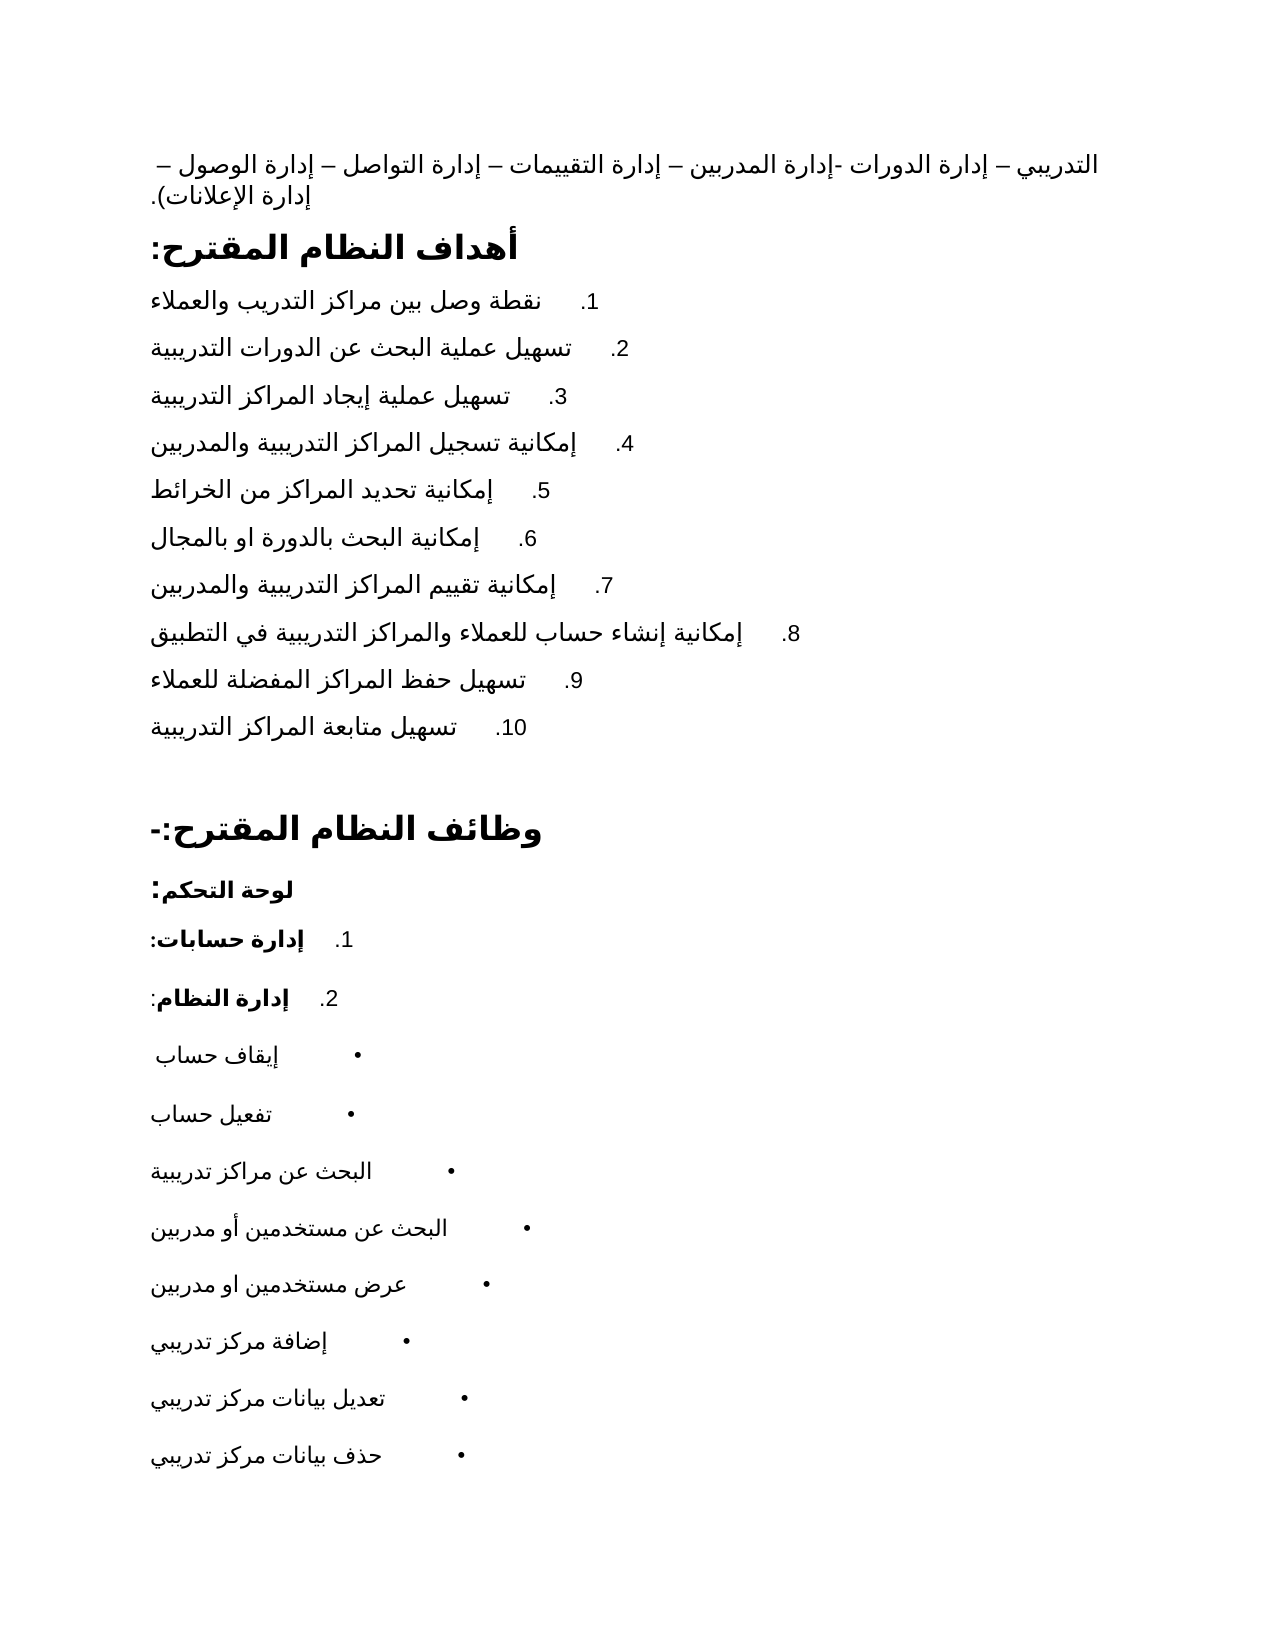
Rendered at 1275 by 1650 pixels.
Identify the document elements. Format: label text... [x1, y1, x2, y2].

list إمكانية البحث بالدورة او بالمجال [150, 523, 1087, 552]
list إمكانية تقييم المراكز التدريبية والمدربين [150, 570, 1087, 599]
text لوحة التحكم: [150, 867, 1125, 905]
list إمكانية إنشاء حساب للعملاء والمراكز التدريبية في التطبيق [150, 618, 1087, 646]
list البحث عن مراكز تدريبية [150, 1158, 1087, 1184]
list إدارة النظام: [150, 985, 1081, 1011]
list إيقاف حساب [150, 1042, 1087, 1070]
list نقطة وصل بين مراكز التدريب والعملاء [150, 286, 1087, 314]
text وظائف النظام المقترح:- [150, 809, 1125, 847]
text أهداف النظام المقترح: [150, 228, 1125, 267]
list إمكانية تسجيل المراكز التدريبية والمدربين [150, 428, 1087, 457]
list تعديل بيانات مركز تدريبي [150, 1385, 1087, 1412]
list تفعيل حساب [150, 1101, 1087, 1127]
list عرض مستخدمين او مدربين [150, 1271, 1087, 1298]
list إضافة مركز تدريبي [150, 1328, 1087, 1355]
list تسهيل عملية البحث عن الدورات التدريبية [150, 333, 1087, 362]
list تسهيل متابعة المراكز التدريبية [150, 712, 1087, 741]
text ويتكون النظام من نظاميين رئيسيين للعمل (لوحة تحكم-تطبيق هاتف الذكي)وتم تقسيم العمل في الجهتين إلى عدة إدارات (إدارات حسابات – إدارة النظام – إدارة المشرفين – إدارة المركز التدريبي – إدارة الدورات -إدارة المدربين – إدارة التقييمات – إدارة التواصل – إدارة الوصول – إدارة الإعلانات). [150, 150, 1125, 209]
list إدارة حسابات: [150, 926, 1081, 953]
list تسهيل حفظ المراكز المفضلة للعملاء [150, 665, 1087, 694]
list البحث عن مستخدمين أو مدربين [150, 1214, 1087, 1241]
list إمكانية تحديد المراكز من الخرائط [150, 475, 1087, 504]
list حذف بيانات مركز تدريبي [150, 1442, 1087, 1468]
list تسهيل عملية إيجاد المراكز التدريبية [150, 381, 1087, 409]
